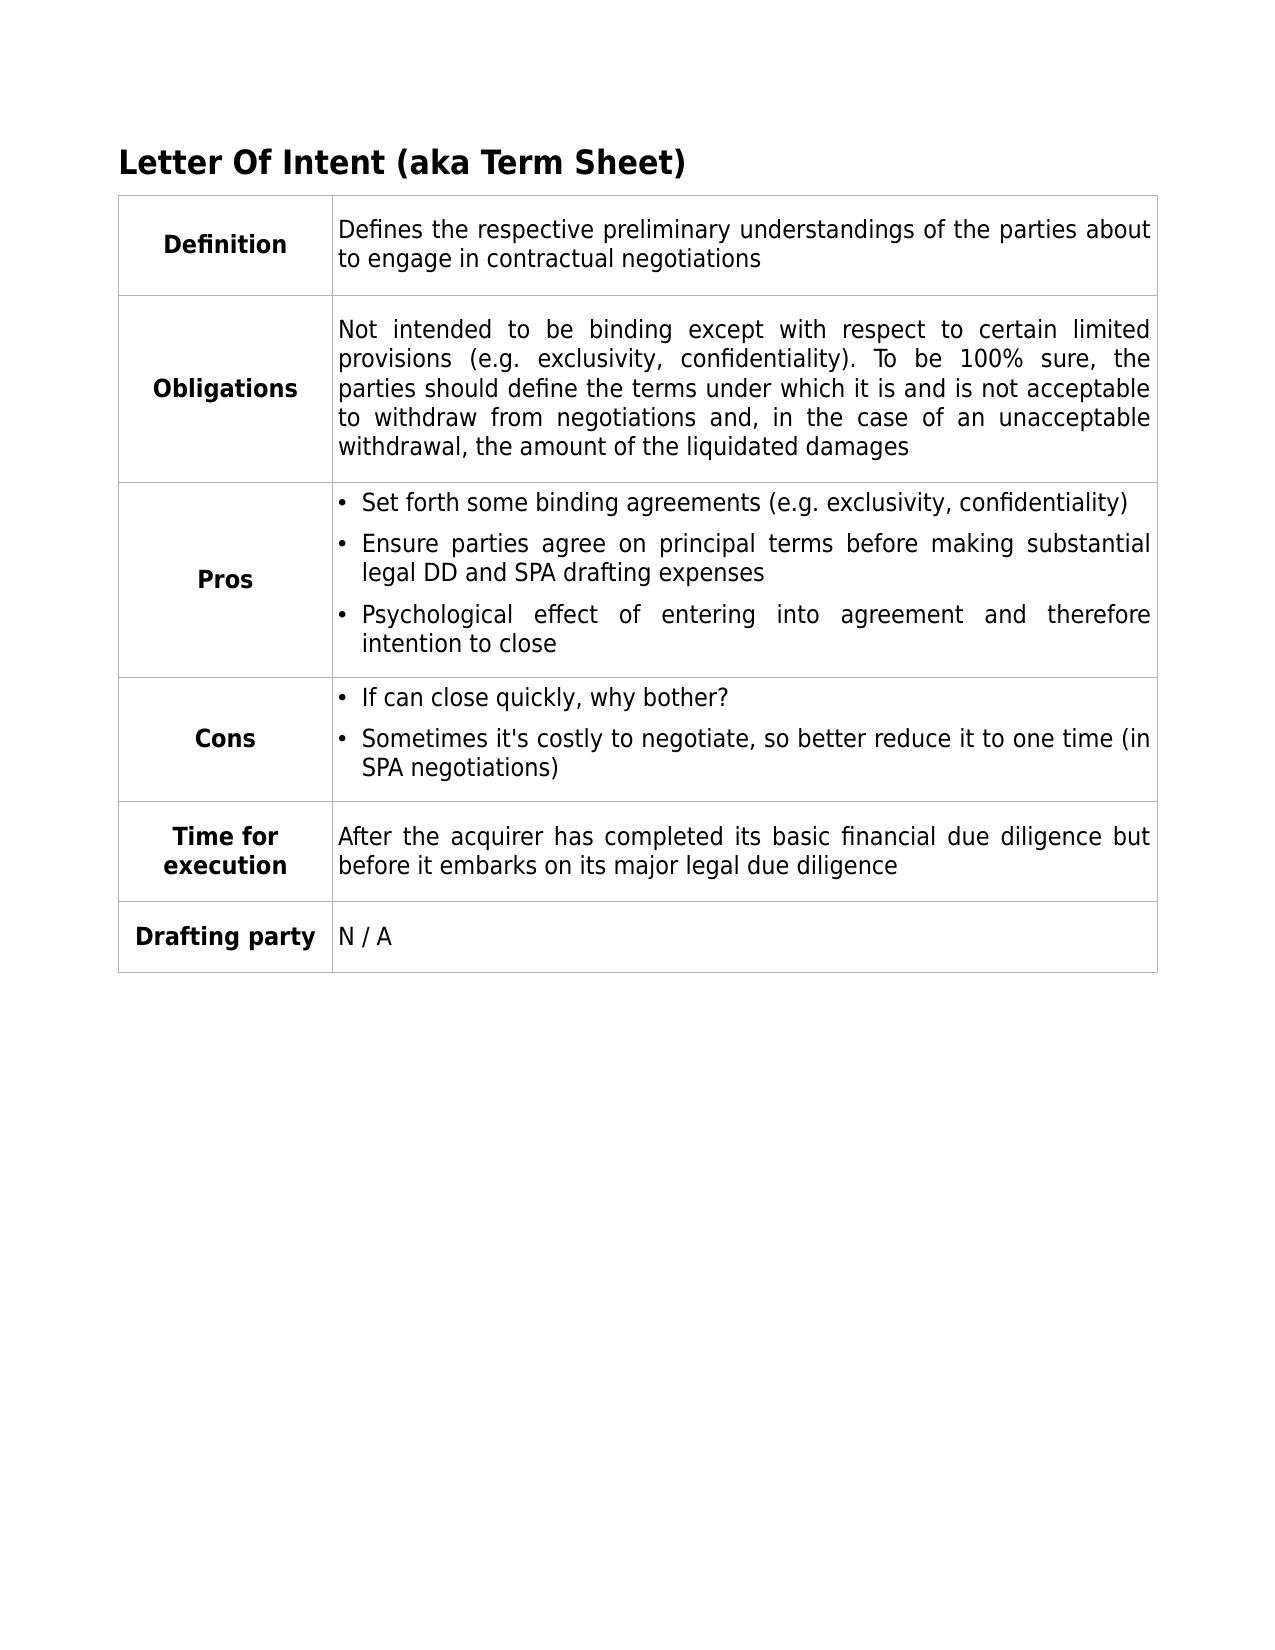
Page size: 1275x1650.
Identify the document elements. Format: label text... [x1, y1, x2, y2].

table_cell N / A [333, 902, 1157, 972]
subtitle Letter Of Intent (aka Term Sheet) [118, 143, 1157, 182]
table_cell Cons [119, 678, 332, 801]
table_cell Pros [119, 483, 332, 677]
table_cell Obligations [119, 296, 332, 482]
table_cell Not intended to be binding except with respect to certain limited provisions (e.g. exclusivity, confidentiality). To be 100% sure, the parties should define the terms under which it is and is not acceptable to withdraw from negotiations and, in the case of an unacceptable withdrawal, the amount of the liquidated damages [333, 296, 1157, 482]
table_cell Set forth some binding agreements (e.g. exclusivity, confidentiality) Ensure parties agree on principal terms before making substantial legal DD and SPA drafting expenses Psychological effect of entering into agreement and therefore intention to close [333, 483, 1157, 677]
table_cell If can close quickly, why bother? Sometimes it's costly to negotiate, so better reduce it to one time (in SPA negotiations) [333, 678, 1157, 801]
table_cell After the acquirer has completed its basic financial due diligence but before it embarks on its major legal due diligence [333, 802, 1157, 901]
table_cell Drafting party [119, 902, 332, 972]
table_header Defines the respective preliminary understandings of the parties about to engage in contractual negotiations [333, 196, 1157, 294]
table_header Definition [119, 196, 332, 294]
table_cell Time for execution [119, 802, 332, 901]
